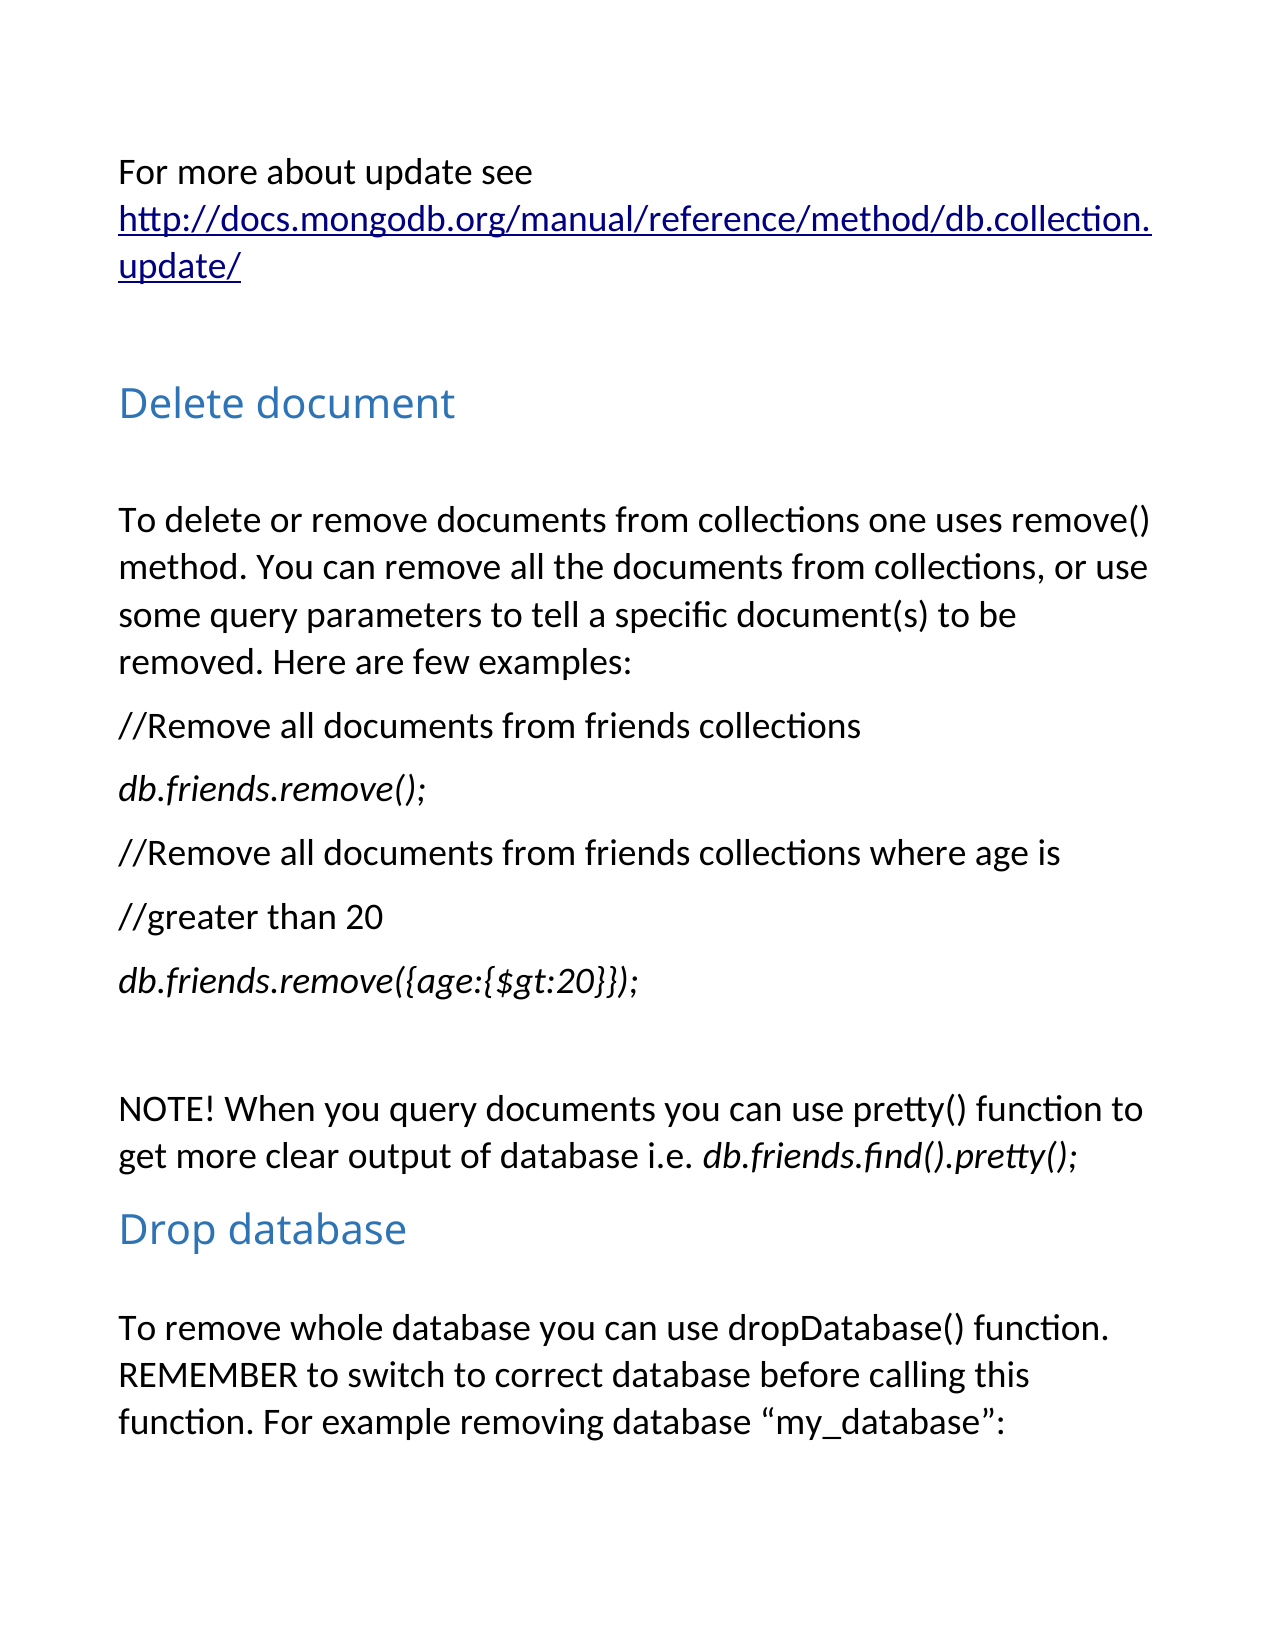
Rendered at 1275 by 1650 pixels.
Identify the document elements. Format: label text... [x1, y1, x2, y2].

text //Remove all documents from friends collections where age is [118, 829, 1157, 875]
text To delete or remove documents from collections one uses remove() method. You can remove all the documents from collections, or use some query parameters to tell a specific document(s) to be removed. Here are few examples: [118, 496, 1157, 683]
text NOTE! When you query documents you can use pretty() function to get more clear output of database i.e. db.friends.find().pretty(); [118, 1085, 1157, 1178]
text //Remove all documents from friends collections [118, 702, 1157, 747]
text db.friends.remove(); [118, 765, 1157, 811]
text For more about update see http://docs.mongodb.org/manual/reference/method/db.collection.update/ [118, 148, 1157, 288]
text db.friends.remove({age:{$gt:20}}); [118, 957, 1157, 1003]
text To remove whole database you can use dropDatabase() function. REMEMBER to switch to correct database before calling this function. For example removing database “my_database”: [118, 1304, 1157, 1444]
subtitle Delete document [118, 374, 1157, 431]
text //greater than 20 [118, 893, 1157, 939]
subtitle Drop database [118, 1200, 1157, 1257]
